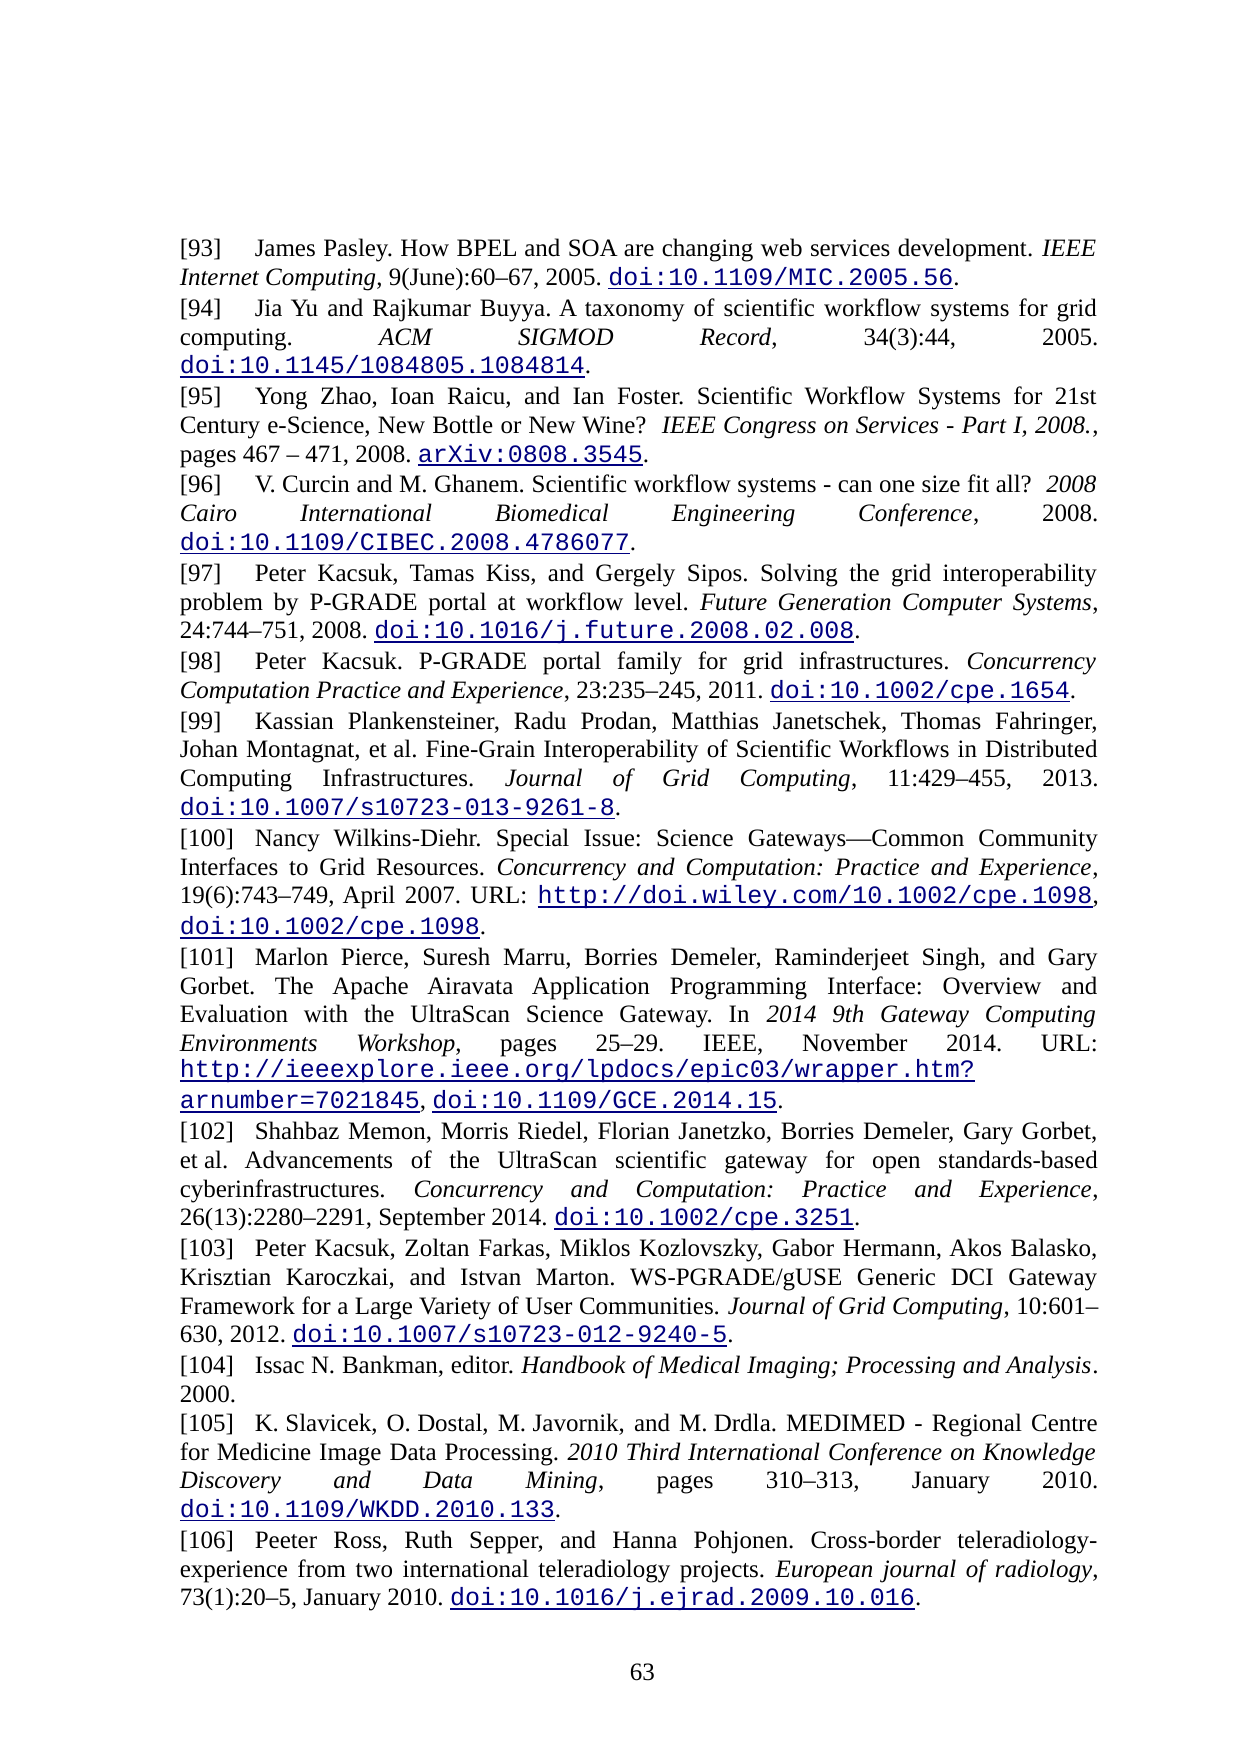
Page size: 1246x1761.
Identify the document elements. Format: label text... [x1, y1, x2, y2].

text [99] Kassian Plankensteiner, Radu Prodan, Matthias Janetschek, Thomas Fahringer, Johan Montagnat, et al. Fine-Grain Interoperability of Scientific Workflows in Distributed Computing Infrastructures. Journal of Grid Computing, 11:429–455, 2013. doi:10.1007/s10723-013-9261-8. [179, 706, 1098, 823]
text [93] James Pasley. How BPEL and SOA are changing web services development. IEEE Internet Computing, 9(June):60–67, 2005. doi:10.1109/MIC.2005.56. [179, 233, 1098, 293]
text [97] Peter Kacsuk, Tamas Kiss, and Gergely Sipos. Solving the grid interoperability problem by P-GRADE portal at workflow level. Future Generation Computer Systems, 24:744–751, 2008. doi:10.1016/j.future.2008.02.008. [179, 558, 1098, 646]
text [95] Yong Zhao, Ioan Raicu, and Ian Foster. Scientific Workflow Systems for 21st Century e-Science, New Bottle or New Wine? IEEE Congress on Services - Part I, 2008., pages 467 – 471, 2008. arXiv:0808.3545. [179, 381, 1098, 469]
text [94] Jia Yu and Rajkumar Buyya. A taxonomy of scientific workflow systems for grid computing. ACM SIGMOD Record, 34(3):44, 2005. doi:10.1145/1084805.1084814. [179, 293, 1098, 381]
text [96] V. Curcin and M. Ghanem. Scientific workflow systems - can one size fit all? 2008 Cairo International Biomedical Engineering Conference, 2008. doi:10.1109/CIBEC.2008.4786077. [179, 469, 1098, 558]
text [102] Shahbaz Memon, Morris Riedel, Florian Janetzko, Borries Demeler, Gary Gorbet, et al. Advancements of the UltraScan scientific gateway for open standards-based cyberinfrastructures. Concurrency and Computation: Practice and Experience, 26(13):2280–2291, September 2014. doi:10.1002/cpe.3251. [179, 1116, 1098, 1233]
text [103] Peter Kacsuk, Zoltan Farkas, Miklos Kozlovszky, Gabor Hermann, Akos Balasko, Krisztian Karoczkai, and Istvan Marton. WS-PGRADE/gUSE Generic DCI Gateway Framework for a Large Variety of User Communities. Journal of Grid Computing, 10:601–630, 2012. doi:10.1007/s10723-012-9240-5. [179, 1233, 1098, 1350]
text [106] Peeter Ross, Ruth Sepper, and Hanna Pohjonen. Cross-border teleradiology-experience from two international teleradiology projects. European journal of radiology, 73(1):20–5, January 2010. doi:10.1016/j.ejrad.2009.10.016. [179, 1525, 1098, 1613]
text [98] Peter Kacsuk. P-GRADE portal family for grid infrastructures. Concurrency Computation Practice and Experience, 23:235–245, 2011. doi:10.1002/cpe.1654. [179, 646, 1098, 706]
text [104] Issac N. Bankman, editor. Handbook of Medical Imaging; Processing and Analysis. 2000. [179, 1350, 1098, 1408]
text [100] Nancy Wilkins-Diehr. Special Issue: Science Gateways—Common Community Interfaces to Grid Resources. Concurrency and Computation: Practice and Experience, 19(6):743–749, April 2007. URL: http://doi.wiley.com/10.1002/cpe.1098, doi:10.1002/cpe.1098. [179, 823, 1098, 942]
text [105] K. Slavicek, O. Dostal, M. Javornik, and M. Drdla. MEDIMED - Regional Centre for Medicine Image Data Processing. 2010 Third International Conference on Knowledge Discovery and Data Mining, pages 310–313, January 2010. doi:10.1109/WKDD.2010.133. [179, 1408, 1098, 1525]
text [101] Marlon Pierce, Suresh Marru, Borries Demeler, Raminderjeet Singh, and Gary Gorbet. The Apache Airavata Application Programming Interface: Overview and Evaluation with the UltraScan Science Gateway. In 2014 9th Gateway Computing Environments Workshop, pages 25–29. IEEE, November 2014. URL: http://ieeexplore.ieee.org/lpdocs/epic03/wrapper.htm?arnumber=7021845, doi:10.1109/GCE.2014.15. [179, 942, 1098, 1116]
